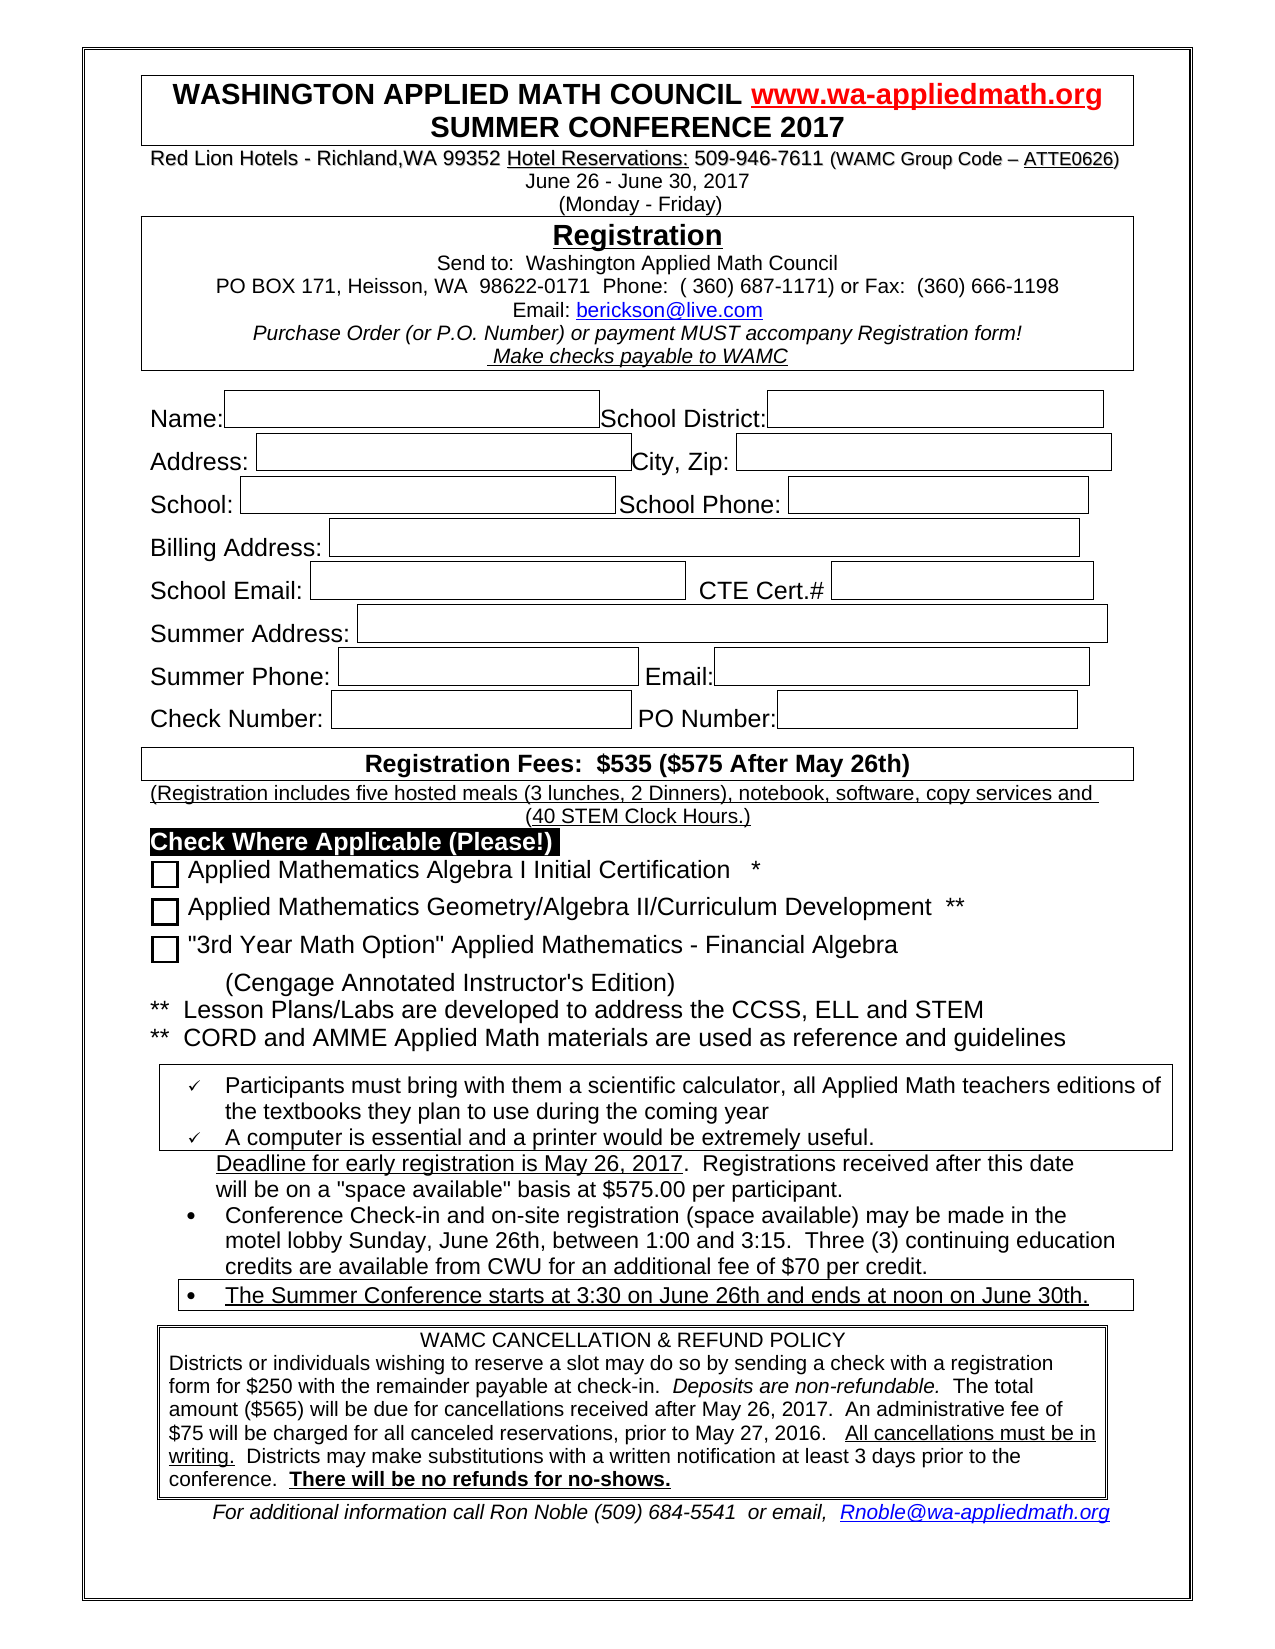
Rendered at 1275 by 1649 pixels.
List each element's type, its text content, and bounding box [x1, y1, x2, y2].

subtitle Registration [142, 217, 1133, 252]
text (40 STEM Clock Hours.) [150, 804, 1125, 828]
text Address: City, Zip: [150, 433, 1125, 476]
text WAMC CANCELLATION & REFUND POLICY [160, 1328, 1105, 1348]
text PO BOX 171, Heisson, WA 98622-0171 Phone: ( 360) 687-1171) or Fax: (360) 666-1198 [150, 275, 1125, 298]
list A computer is essential and a printer would be extremely useful. [160, 1115, 1172, 1150]
text Deadline for early registration is May 26, 2017. Registrations received after this date will be on a "space available" basis at $575.00 per participant. [216, 1151, 1097, 1202]
text Districts or individuals wishing to reserve a slot may do so by sending a check with a registration form for $250 with the remainder payable at check-in. Deposits are non-refundable. The total amount ($565) will be due for cancellations received after May 26, 2017. An administrative fee of $75 will be charged for all canceled reservations, prior to May 27, 2016. All cancellations must be in writing. Districts may make substitutions with a written notification at least 3 days prior to the conference. There will be no refunds for no-shows. [160, 1348, 1105, 1497]
text (Cengage Annotated Instructor's Edition) [187, 968, 1125, 996]
text School: School Phone: [150, 476, 1125, 518]
text Email: berickson@live.com [150, 298, 1125, 322]
subtitle WASHINGTON APPLIED MATH COUNCIL www.wa-appliedmath.org [142, 76, 1133, 108]
text Check Where Applicable (Please!) [150, 828, 1125, 856]
text "3rd Year Math Option" Applied Mathematics - Financial Algebra [188, 931, 1125, 968]
list The Summer Conference starts at 3:30 on June 26th and ends at noon on June 30th. [179, 1280, 1133, 1310]
subtitle SUMMER CONFERENCE 2017 [142, 108, 1133, 145]
text Applied Mathematics Algebra I Initial Certification * [188, 856, 1125, 893]
text Summer Phone: Email: [150, 647, 1125, 690]
list Participants must bring with them a scientific calculator, all Applied Math teachers editions of the textbooks they plan to use during the coming year [160, 1065, 1172, 1115]
text Summer Address: [150, 604, 1125, 647]
text ** Lesson Plans/Labs are developed to address the CCSS, ELL and STEM [150, 996, 1125, 1024]
text Check Number: PO Number: [150, 690, 1125, 733]
text ** CORD and AMME Applied Math materials are used as reference and guidelines [150, 1024, 1125, 1052]
text (Registration includes five hosted meals (3 lunches, 2 Dinners), notebook, software, copy services and [150, 781, 1125, 804]
text School Email: CTE Cert.# [150, 561, 1125, 604]
text Billing Address: [150, 518, 1125, 561]
text June 26 - June 30, 2017 [150, 170, 1125, 193]
text Send to: Washington Applied Math Council [150, 252, 1125, 275]
text Red Lion Hotels - Richland,WA 99352 Hotel Reservations: 509-946-7611 (WAMC Group Code – ATTE0626) [150, 146, 1125, 170]
list Conference Check-in and on-site registration (space available) may be made in the motel lobby Sunday, June 26th, between 1:00 and 3:15. Three (3) continuing education credits are available from CWU for an additional fee of $70 per credit. [187, 1202, 1125, 1279]
text Name: School District: [150, 390, 1125, 433]
text (Monday - Friday) [150, 193, 1125, 216]
text Applied Mathematics Geometry/Algebra II/Curriculum Development ** [188, 893, 1125, 931]
text Make checks payable to WAMC [142, 342, 1133, 370]
text For additional information call Ron Noble (509) 684-5541 or email, Rnoble@wa-appliedmath.org [150, 1500, 1172, 1523]
text Purchase Order (or P.O. Number) or payment MUST accompany Registration form! [150, 322, 1125, 342]
text Registration Fees: $535 ($575 After May 26th) [142, 748, 1133, 780]
